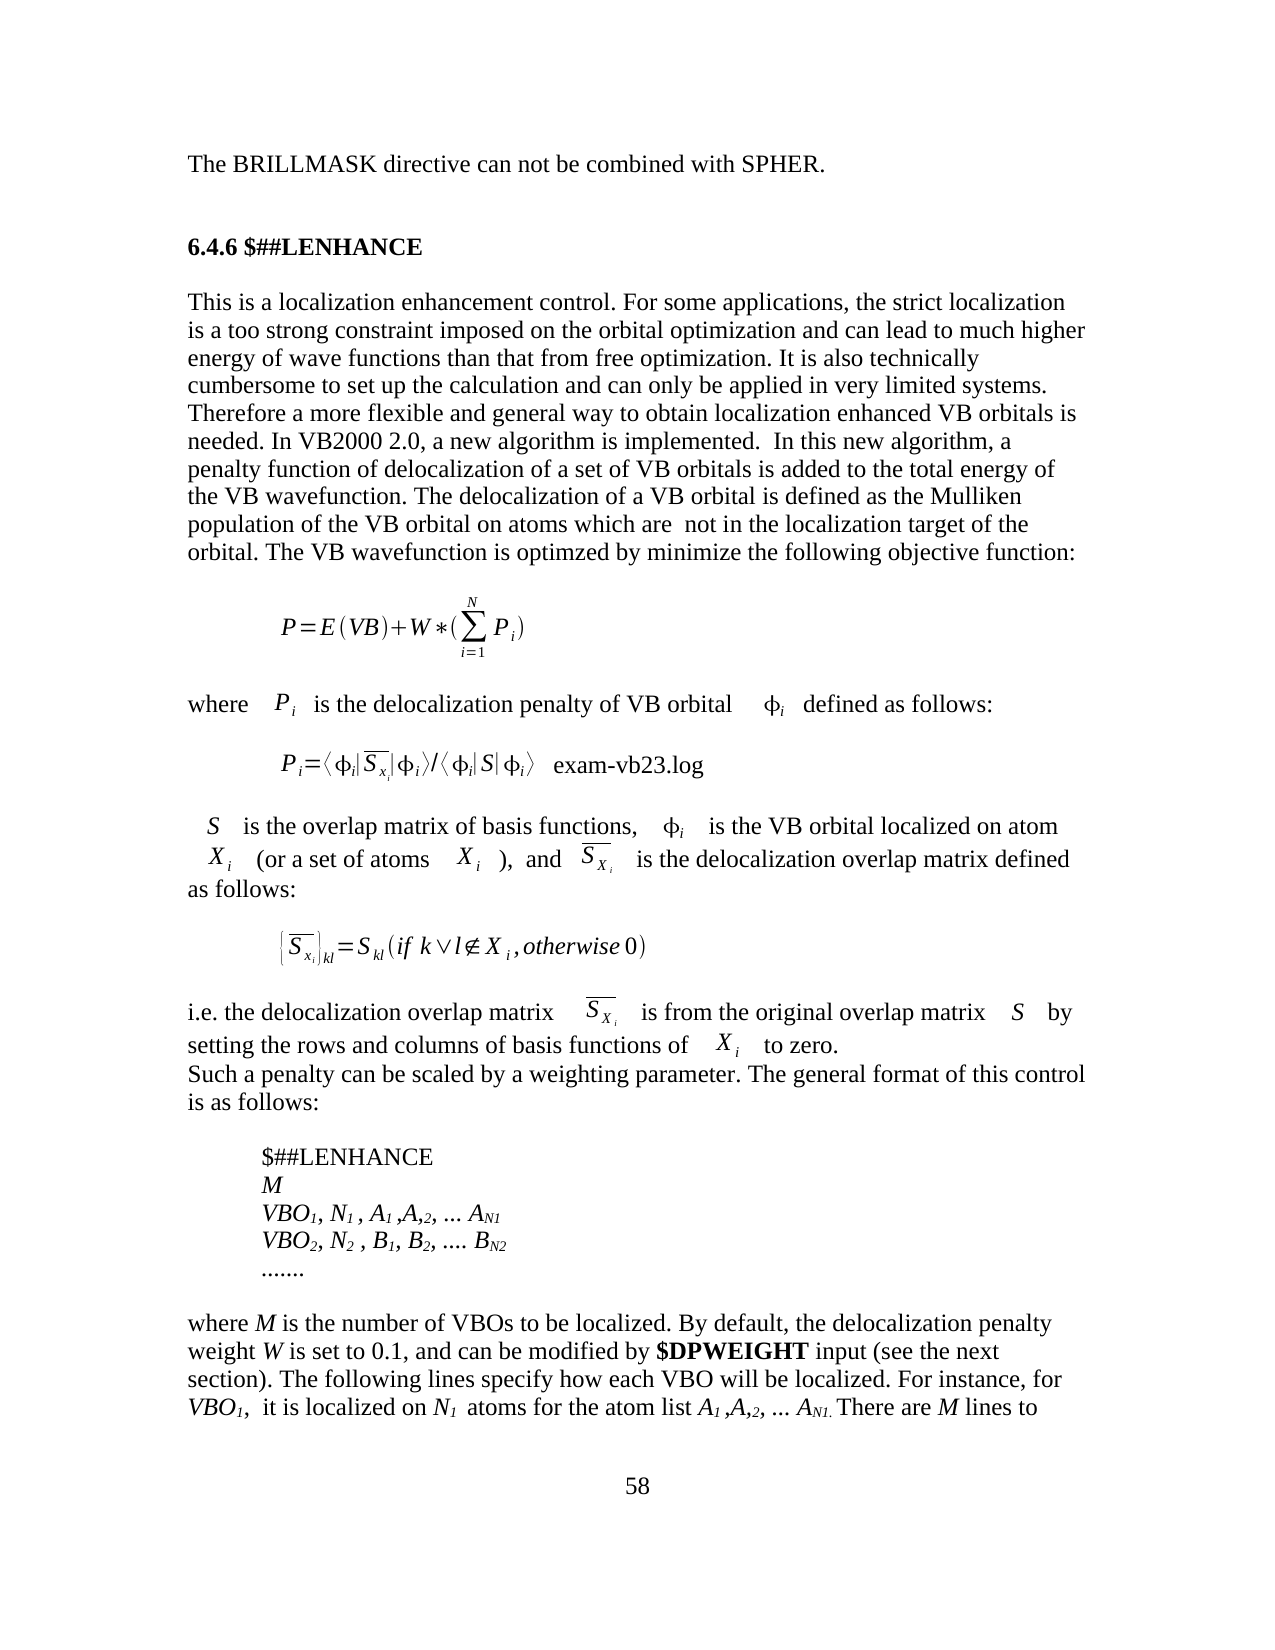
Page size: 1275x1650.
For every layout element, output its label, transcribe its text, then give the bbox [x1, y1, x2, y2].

text 6.4.6 $##LENHANCE [187, 233, 1087, 261]
text VBO1, N1 , A1 ,A,2, ... AN1 [261, 1199, 1087, 1226]
text Such a penalty can be scaled by a weighting parameter. The general format of this control is as follows: [187, 1060, 1087, 1116]
text ....... [261, 1254, 1087, 1282]
text This is a localization enhancement control. For some applications, the strict localization is a too strong constraint imposed on the orbital optimization and can lead to much higher energy of wave functions than that from free optimization. It is also technically cumbersome to set up the calculation and can only be applied in very limited systems. Therefore a more flexible and general way to obtain localization enhanced VB orbitals is needed. In VB2000 2.0, a new algorithm is implemented. In this new algorithm, a penalty function of delocalization of a set of VB orbitals is added to the total energy of the VB wavefunction. The delocalization of a VB orbital is defined as the Mulliken population of the VB orbital on atoms which are not in the localization target of the orbital. The VB wavefunction is optimzed by minimize the following objective function: [187, 288, 1087, 566]
text i.e. the delocalization overlap matrix is from the original overlap matrix by setting the rows and columns of basis functions of to zero. [187, 996, 1087, 1060]
text is the overlap matrix of basis functions, is the VB orbital localized on atom (or a set of atoms ), and is the delocalization overlap matrix defined as follows: [187, 810, 1087, 903]
text where is the delocalization penalty of VB orbital defined as follows: [187, 688, 1087, 720]
text $##LENHANCE [261, 1143, 1087, 1171]
text exam-vb23.log [187, 748, 1087, 782]
text M [261, 1171, 1087, 1199]
text The BRILLMASK directive can not be combined with SPHER. [187, 150, 1087, 178]
text VBO2, N2 , B1, B2, .... BN2 [261, 1226, 1087, 1254]
text where M is the number of VBOs to be localized. By default, the delocalization penalty weight W is set to 0.1, and can be modified by $DPWEIGHT input (see the next section). The following lines specify how each VBO will be localized. For instance, for VBO1, it is localized on N1 atoms for the atom list A1 ,A,2, ... AN1. There are M lines to [187, 1309, 1087, 1420]
